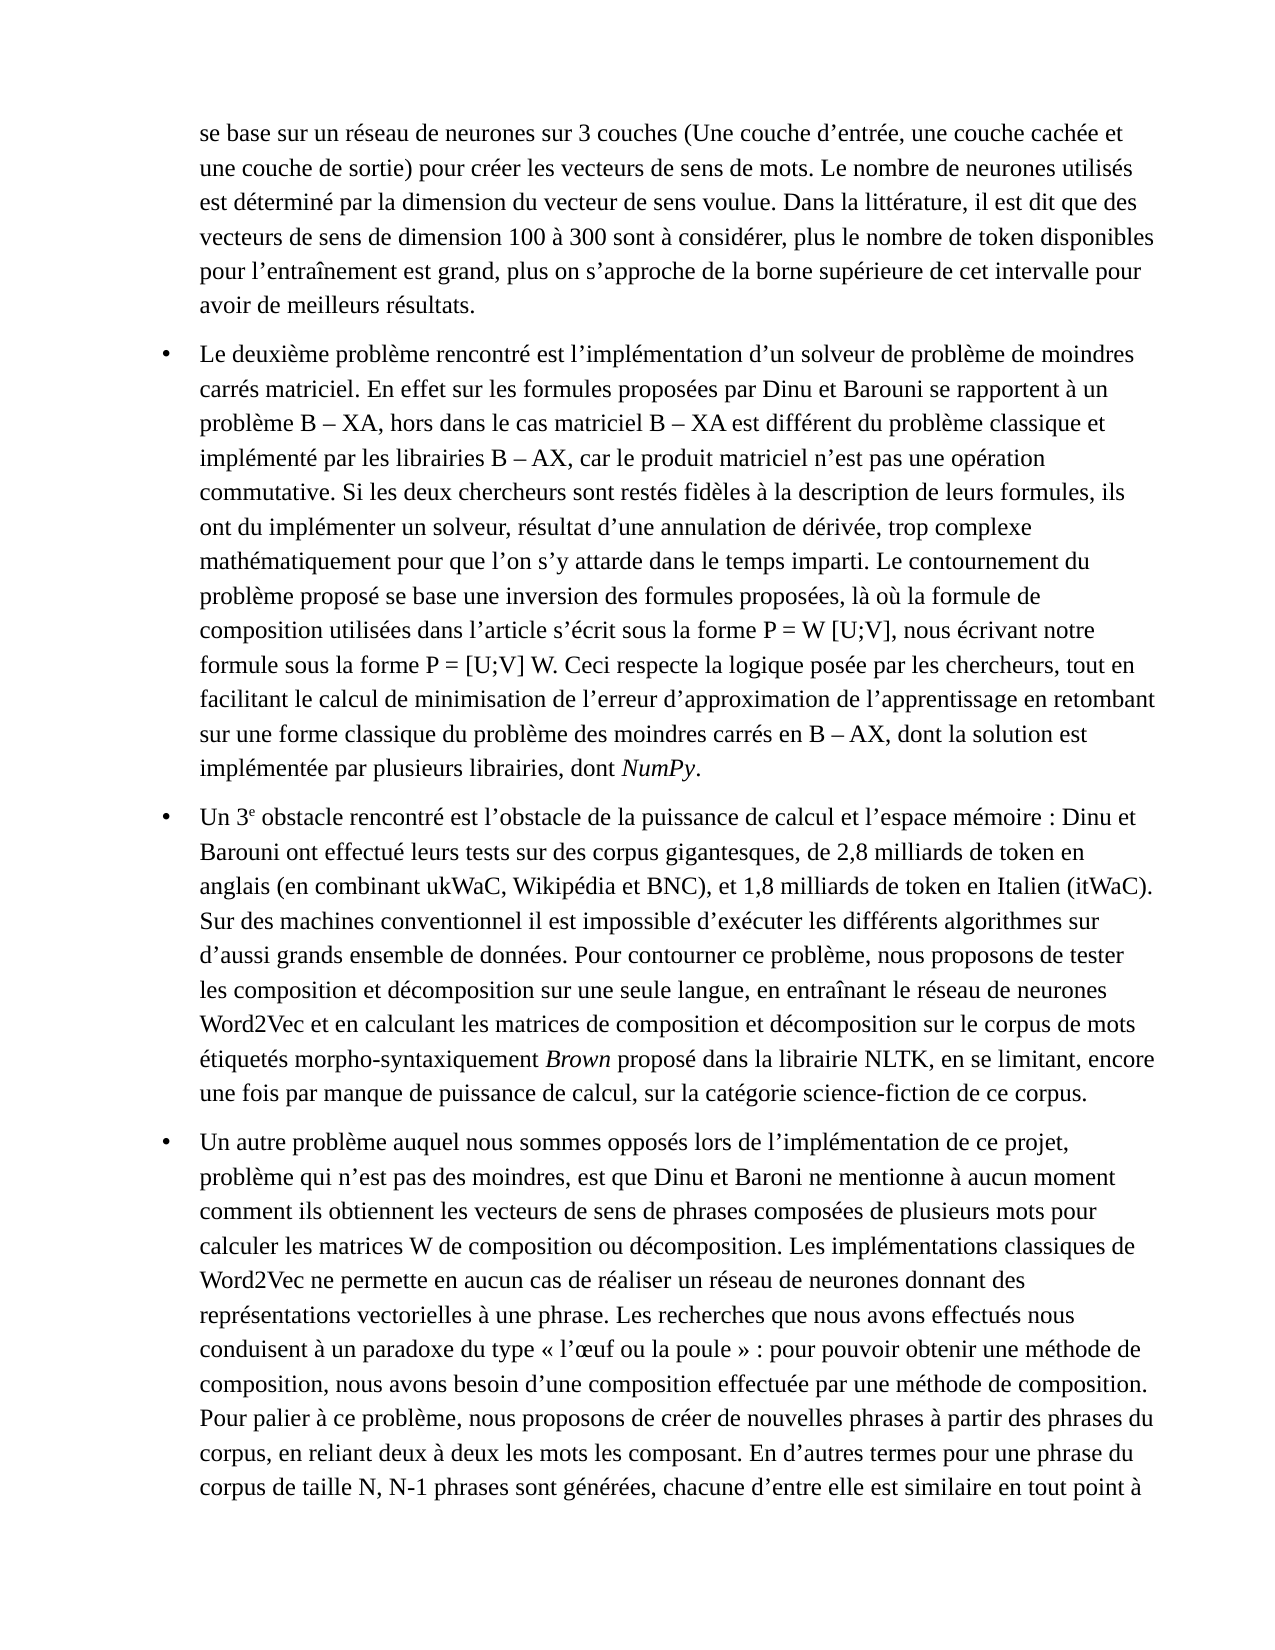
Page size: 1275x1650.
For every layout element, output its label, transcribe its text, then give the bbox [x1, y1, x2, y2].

list Un 3e obstacle rencontré est l’obstacle de la puissance de calcul et l’espace mémoire : Dinu et Barouni ont effectué leurs tests sur des corpus gigantesques, de 2,8 milliards de token en anglais (en combinant ukWaC, Wikipédia et BNC), et 1,8 milliards de token en Italien (itWaC). Sur des machines conventionnel il est impossible d’exécuter les différents algorithmes sur d’aussi grands ensemble de données. Pour contourner ce problème, nous proposons de tester les composition et décomposition sur une seule langue, en entraînant le réseau de neurones Word2Vec et en calculant les matrices de composition et décomposition sur le corpus de mots étiquetés morpho-syntaxiquement Brown proposé dans la librairie NLTK, en se limitant, encore une fois par manque de puissance de calcul, sur la catégorie science-fiction de ce corpus. [162, 802, 1157, 1107]
list Le deuxième problème rencontré est l’implémentation d’un solveur de problème de moindres carrés matriciel. En effet sur les formules proposées par Dinu et Barouni se rapportent à un problème B – XA, hors dans le cas matriciel B – XA est différent du problème classique et implémenté par les librairies B – AX, car le produit matriciel n’est pas une opération commutative. Si les deux chercheurs sont restés fidèles à la description de leurs formules, ils ont du implémenter un solveur, résultat d’une annulation de dérivée, trop complexe mathématiquement pour que l’on s’y attarde dans le temps imparti. Le contournement du problème proposé se base une inversion des formules proposées, là où la formule de composition utilisées dans l’article s’écrit sous la forme P = W [U;V], nous écrivant notre formule sous la forme P = [U;V] W. Ceci respecte la logique posée par les chercheurs, tout en facilitant le calcul de minimisation de l’erreur d’approximation de l’apprentissage en retombant sur une forme classique du problème des moindres carrés en B – AX, dont la solution est implémentée par plusieurs librairies, dont NumPy. [162, 339, 1157, 782]
list Un autre problème auquel nous sommes opposés lors de l’implémentation de ce projet, problème qui n’est pas des moindres, est que Dinu et Baroni ne mentionne à aucun moment comment ils obtiennent les vecteurs de sens de phrases composées de plusieurs mots pour calculer les matrices W de composition ou décomposition. Les implémentations classiques de Word2Vec ne permette en aucun cas de réaliser un réseau de neurones donnant des représentations vectorielles à une phrase. Les recherches que nous avons effectués nous conduisent à un paradoxe du type « l’œuf ou la poule » : pour pouvoir obtenir une méthode de composition, nous avons besoin d’une composition effectuée par une méthode de composition. Pour palier à ce problème, nous proposons de créer de nouvelles phrases à partir des phrases du corpus, en reliant deux à deux les mots les composant. En d’autres termes pour une phrase du corpus de taille N, N-1 phrases sont générées, chacune d’entre elle est similaire en tout point à [162, 1127, 1157, 1501]
list se base sur un réseau de neurones sur 3 couches (Une couche d’entrée, une couche cachée et une couche de sortie) pour créer les vecteurs de sens de mots. Le nombre de neurones utilisés est déterminé par la dimension du vecteur de sens voulue. Dans la littérature, il est dit que des vecteurs de sens de dimension 100 à 300 sont à considérer, plus le nombre de token disponibles pour l’entraînement est grand, plus on s’approche de la borne supérieure de cet intervalle pour avoir de meilleurs résultats. [162, 118, 1157, 319]
